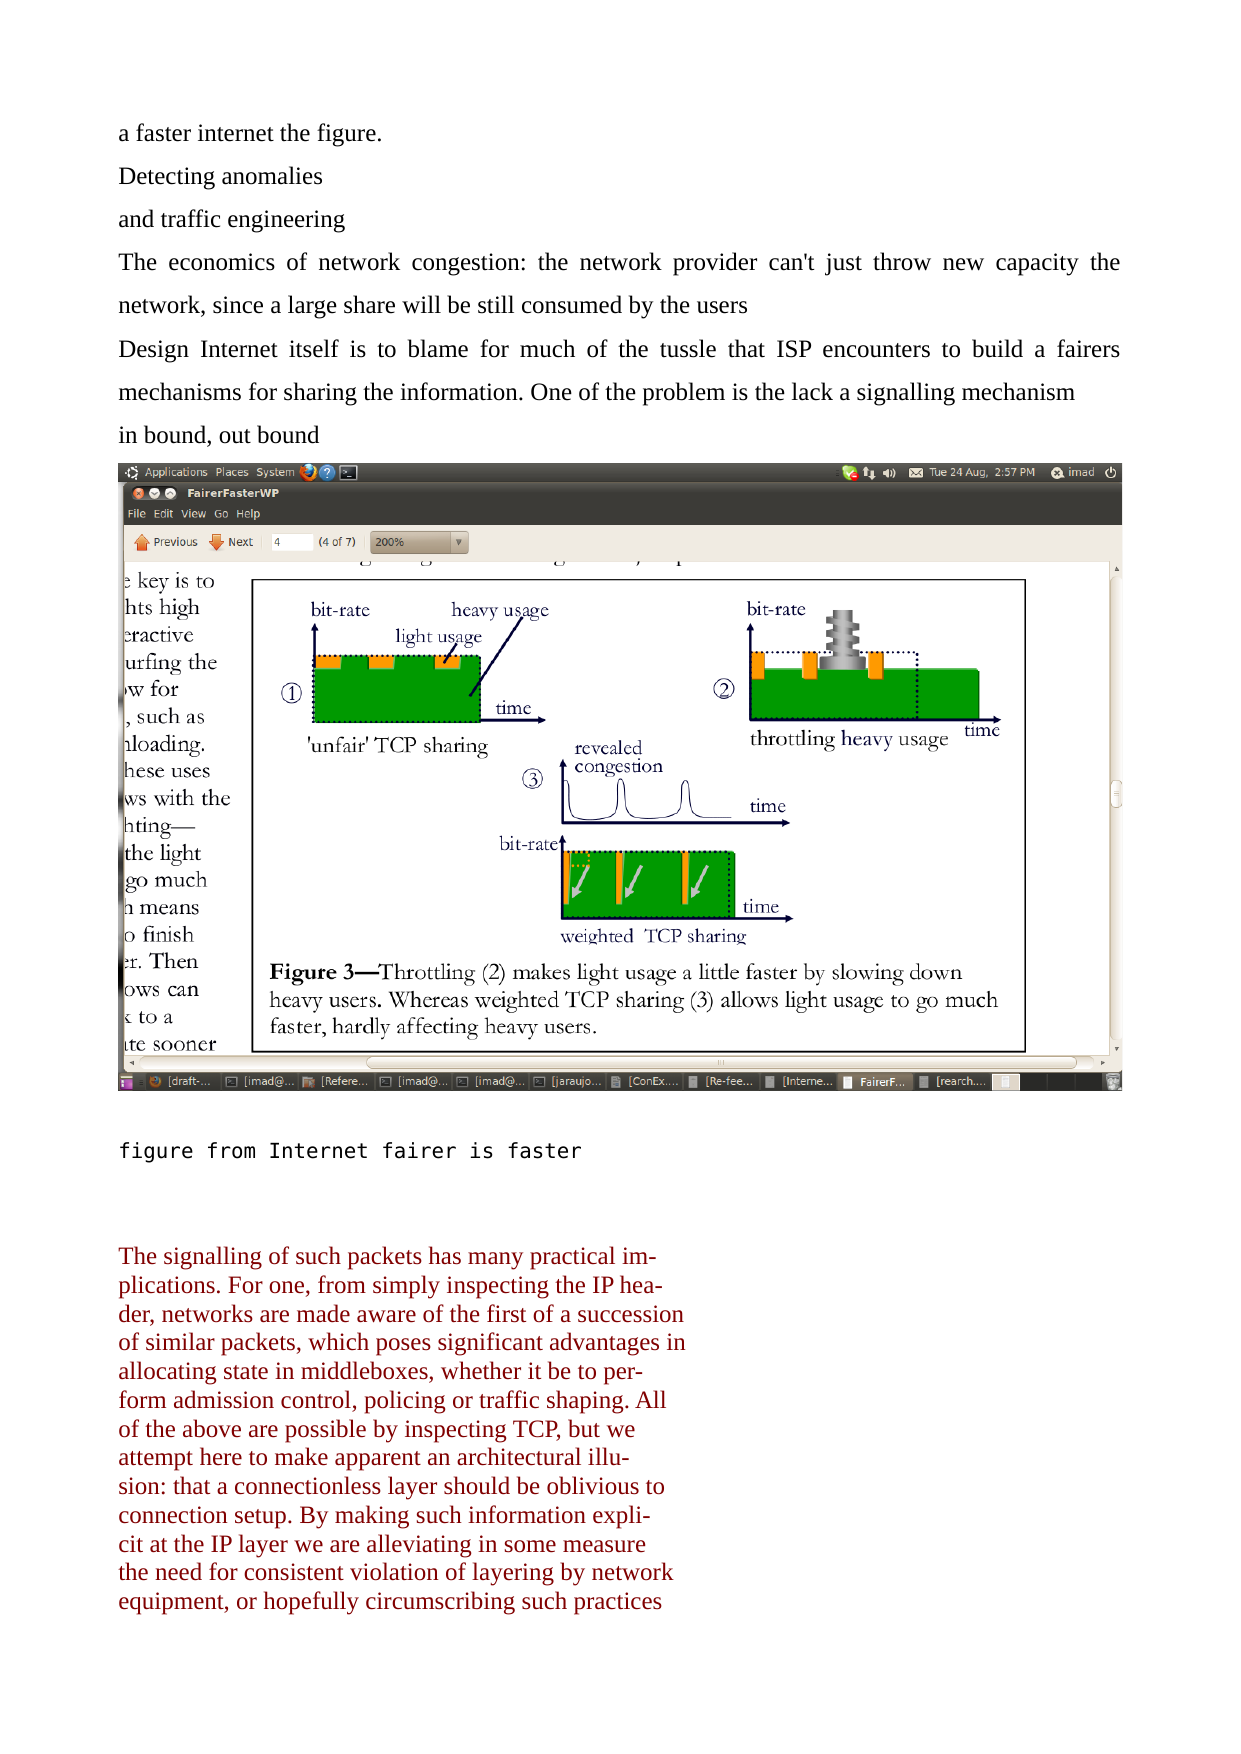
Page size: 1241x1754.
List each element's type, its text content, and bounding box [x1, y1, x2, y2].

text figure from Internet fairer is faster [118, 1139, 1122, 1163]
text the need for consistent violation of layering by network [118, 1557, 1122, 1586]
text connection setup. By making such information expli- [118, 1500, 1122, 1529]
text form admission control, policing or traffic shaping. All [118, 1385, 1122, 1414]
text equipment, or hopefully circumscribing such practices [118, 1586, 1122, 1615]
text of similar packets, which poses significant advantages in [118, 1327, 1122, 1356]
text and traffic engineering [118, 204, 1122, 233]
text allocating state in middleboxes, whether it be to per- [118, 1356, 1122, 1385]
text a faster internet the figure. [118, 118, 1122, 147]
text The signalling of such packets has many practical im- [118, 1241, 1122, 1270]
text der, networks are made aware of the first of a succession [118, 1299, 1122, 1327]
text Detecting anomalies [118, 161, 1122, 190]
text The economics of network congestion: the network provider can't just throw new capacity the network, since a large share will be still consumed by the users [118, 247, 1122, 319]
text sion: that a connectionless layer should be oblivious to [118, 1471, 1122, 1500]
text cit at the IP layer we are alleviating in some measure [118, 1529, 1122, 1557]
text plications. For one, from simply inspecting the IP hea- [118, 1270, 1122, 1299]
text of the above are possible by inspecting TCP, but we [118, 1414, 1122, 1442]
picture [118, 463, 1123, 1091]
text in bound, out bound [118, 420, 1122, 449]
text Design Internet itself is to blame for much of the tussle that ISP encounters to build a fairers mechanisms for sharing the information. One of the problem is the lack a signalling mechanism [118, 334, 1122, 406]
text attempt here to make apparent an architectural illu- [118, 1442, 1122, 1471]
